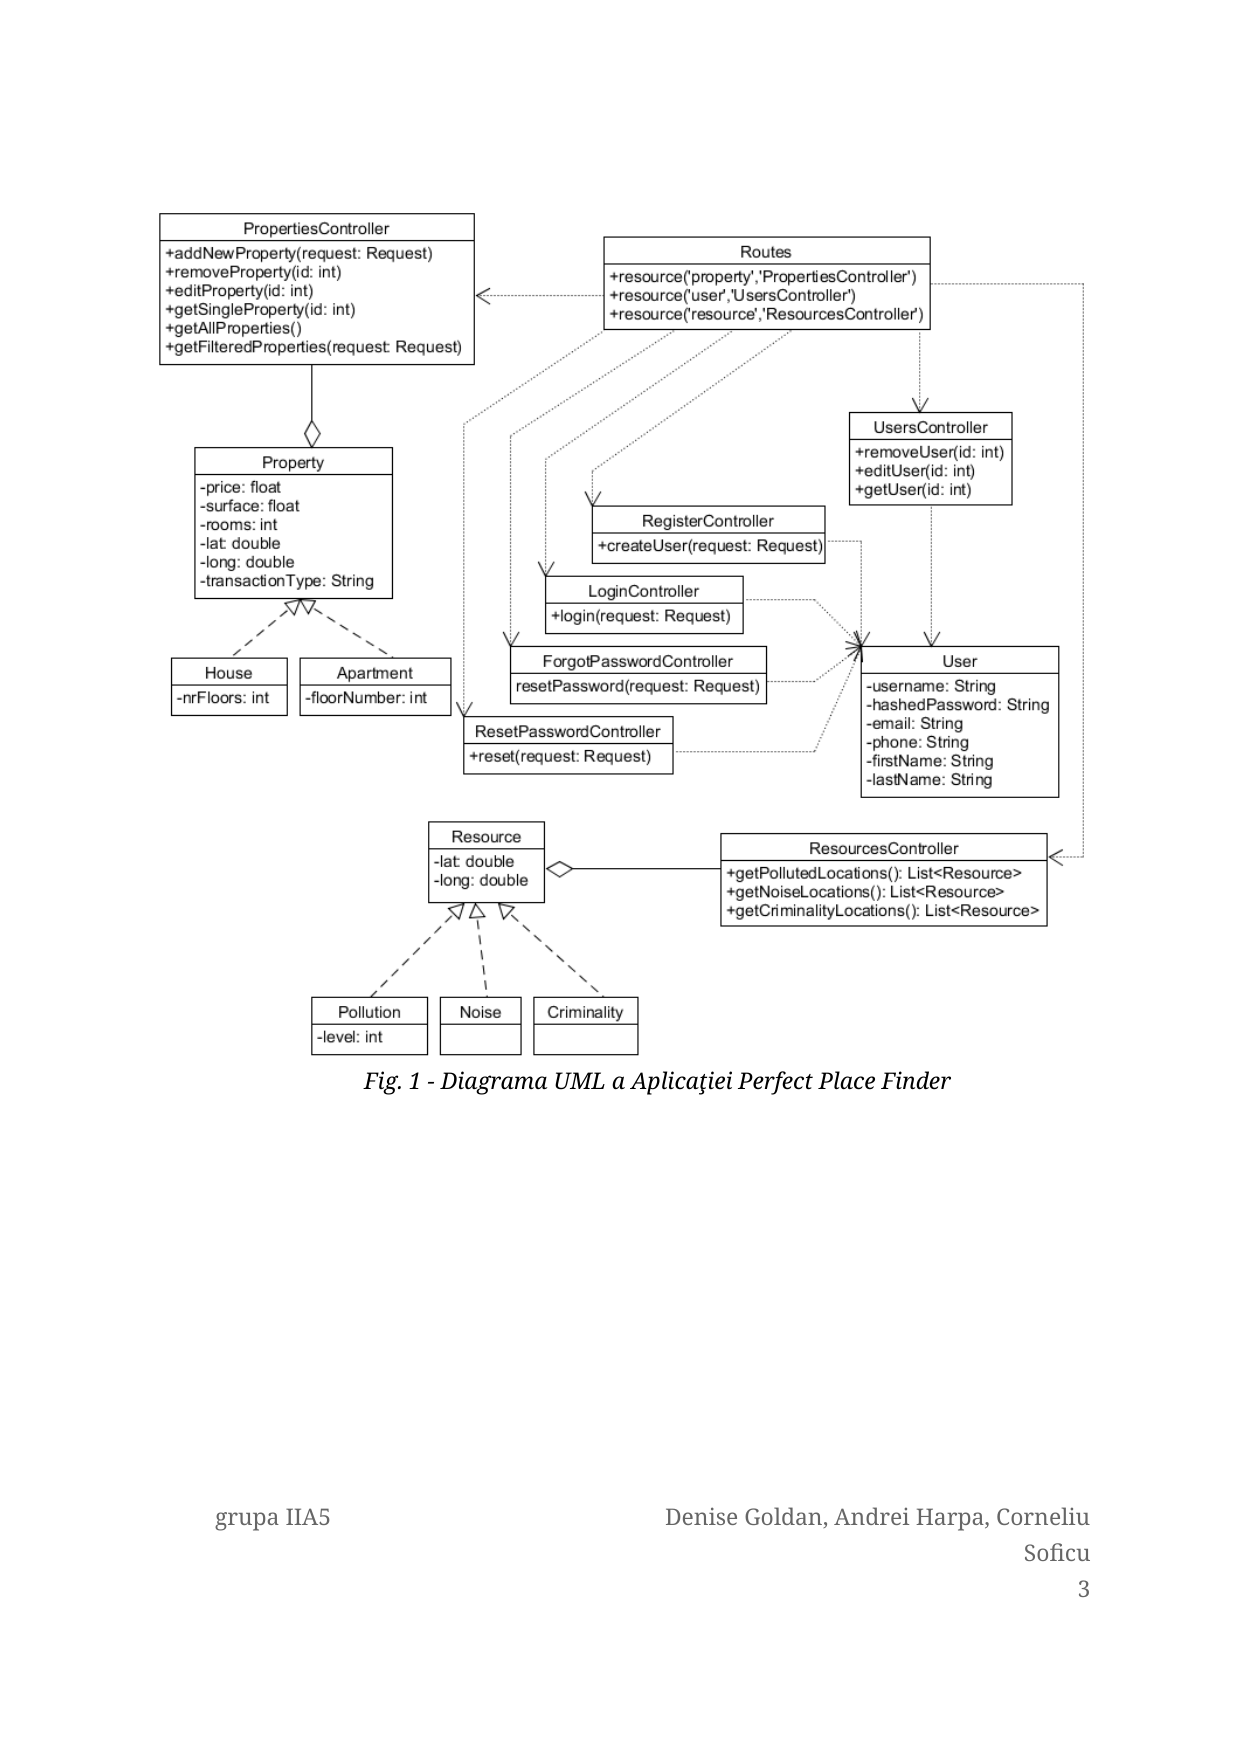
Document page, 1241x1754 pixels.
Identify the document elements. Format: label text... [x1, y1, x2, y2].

picture [150, 205, 1091, 1060]
text Fig. 1 - Diagrama UML a Aplicaţiei Perfect Place Finder [150, 1060, 1090, 1096]
